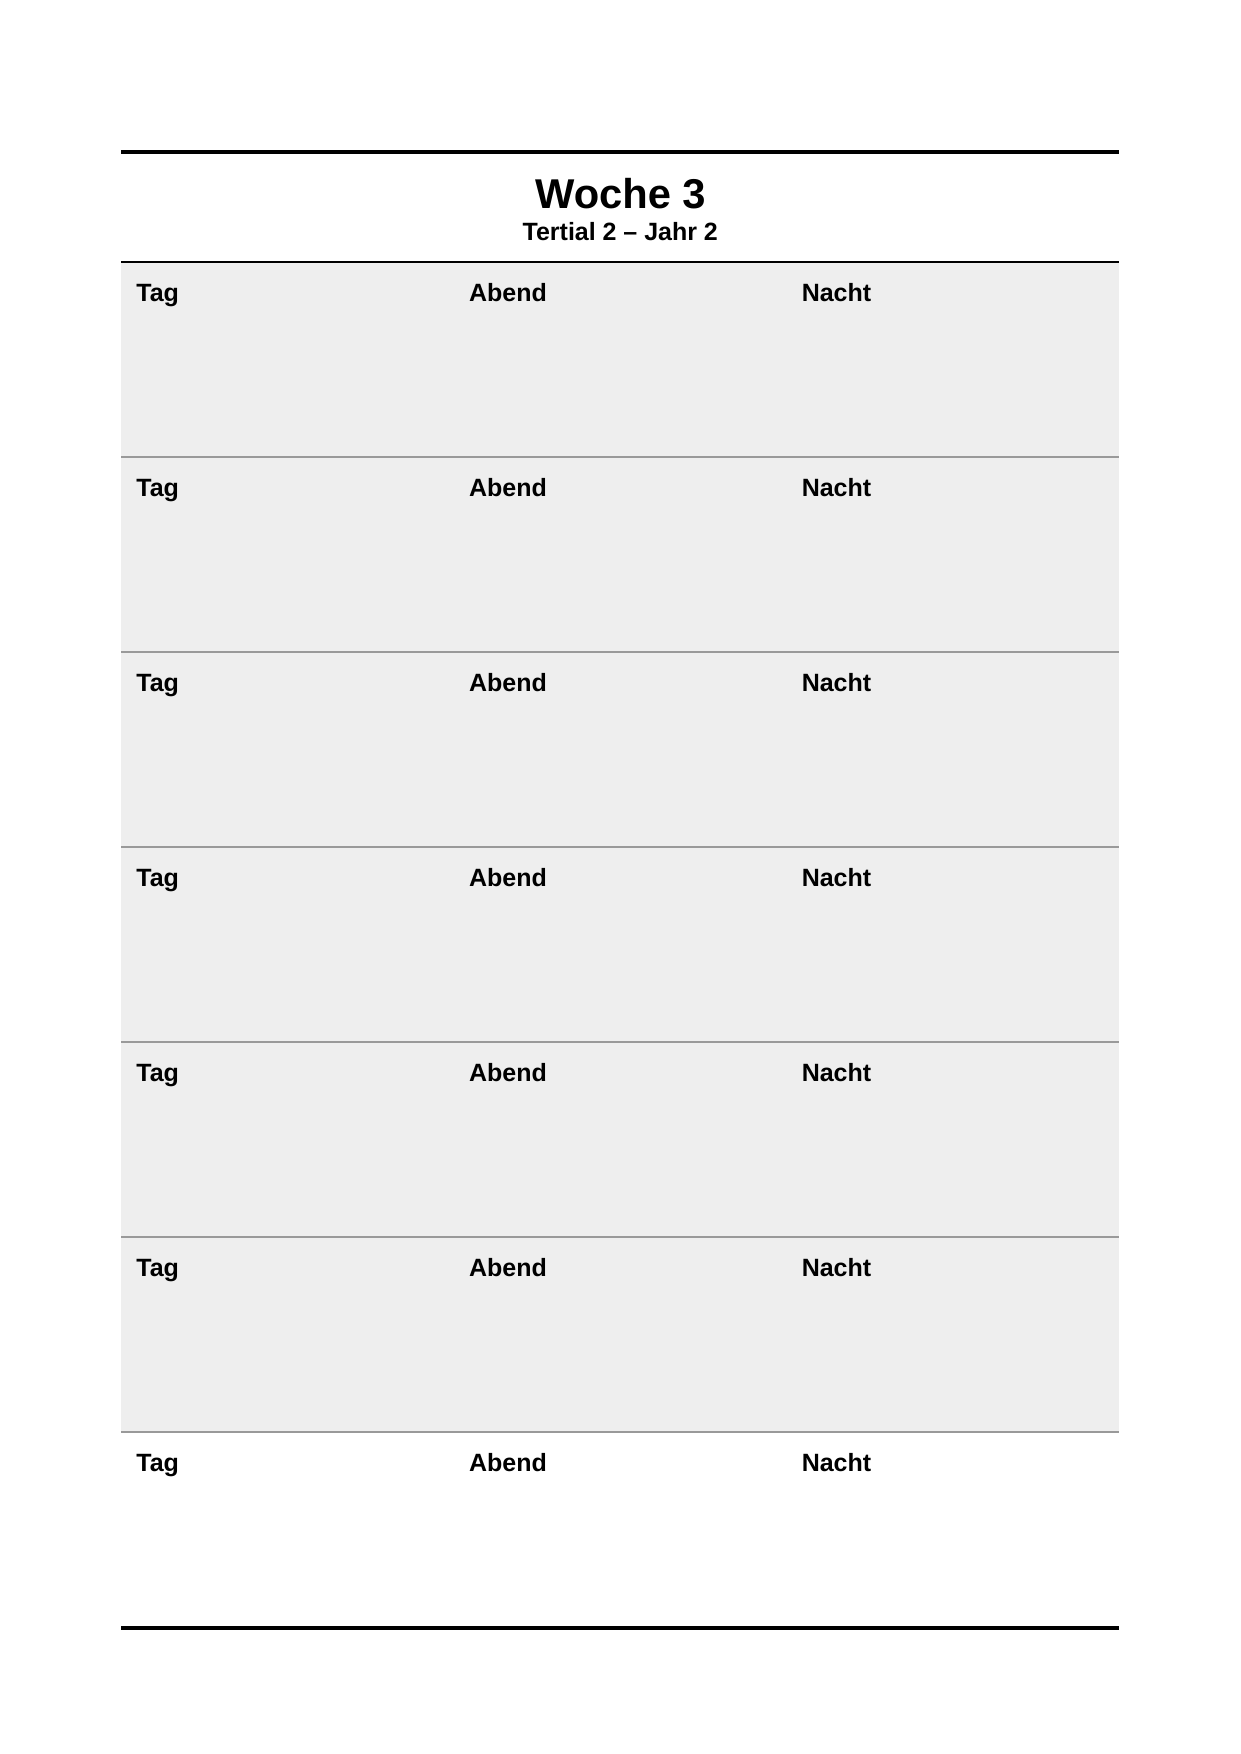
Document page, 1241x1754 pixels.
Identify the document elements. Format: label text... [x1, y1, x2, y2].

table_cell Nacht [787, 263, 1119, 456]
table_cell Tag [121, 1433, 454, 1626]
table_cell Tag [121, 458, 454, 651]
table_cell Abend [454, 1238, 787, 1431]
table_cell Nacht [787, 653, 1119, 846]
table_cell Tag [121, 263, 454, 456]
table_cell Nacht [787, 848, 1119, 1041]
table_cell Nacht [787, 1238, 1119, 1431]
table_header Woche 3 Tertial 2 – Jahr 2 [121, 154, 1119, 261]
table_cell Abend [454, 1433, 787, 1626]
table_cell Nacht [787, 458, 1119, 651]
table_cell Abend [454, 653, 787, 846]
table_cell Tag [121, 1238, 454, 1431]
table_cell Abend [454, 458, 787, 651]
table_cell Tag [121, 848, 454, 1041]
table_cell Abend [454, 848, 787, 1041]
table_cell Abend [454, 263, 787, 456]
table_cell Tag [121, 1043, 454, 1236]
table_cell Nacht [787, 1433, 1119, 1626]
table_cell Nacht [787, 1043, 1119, 1236]
table_cell Tag [121, 653, 454, 846]
table_cell Abend [454, 1043, 787, 1236]
